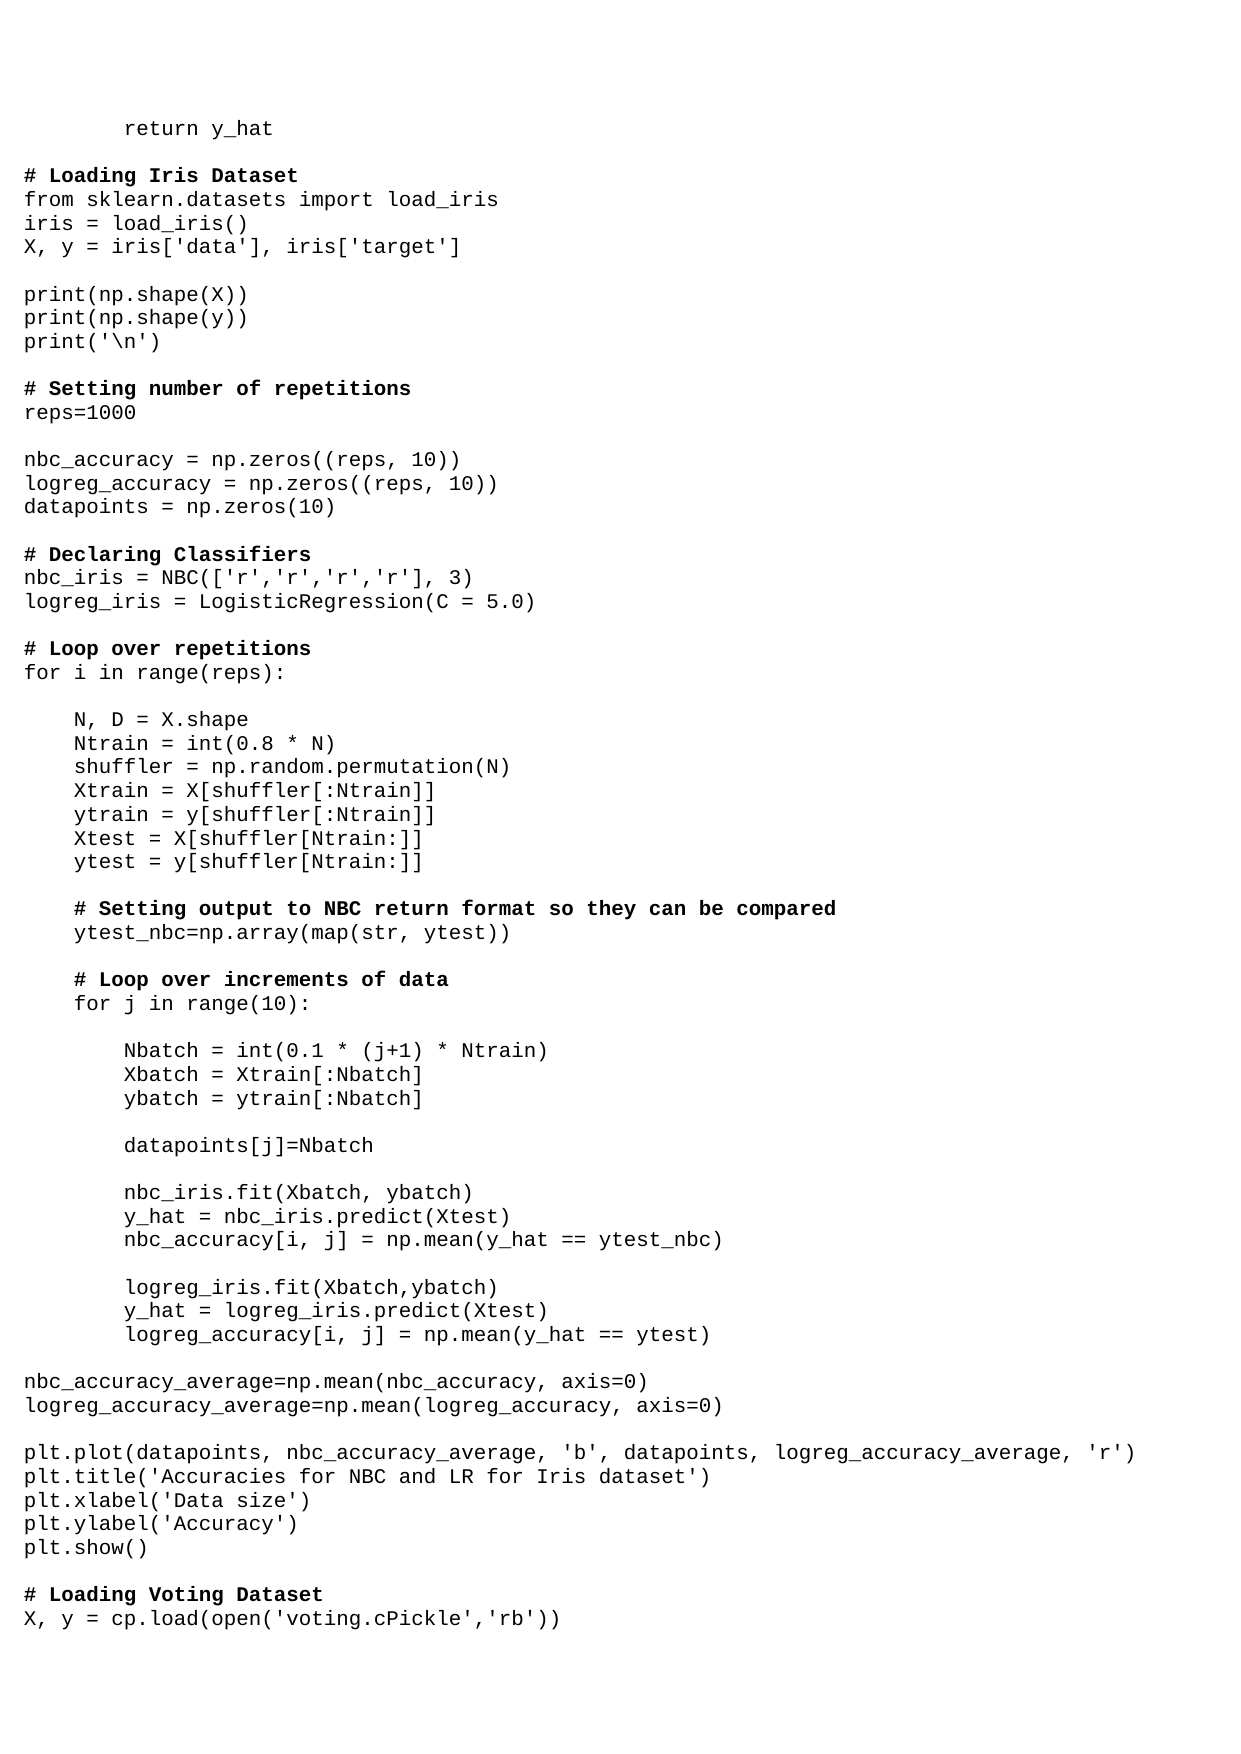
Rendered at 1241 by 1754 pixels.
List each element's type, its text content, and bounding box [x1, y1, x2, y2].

text N, D = X.shape [23, 709, 1216, 733]
text ybatch = ytrain[:Nbatch] [23, 1088, 1216, 1111]
text print('\n') [23, 331, 1216, 354]
text y_hat = logreg_iris.predict(Xtest) [23, 1300, 1216, 1324]
text ytest = y[shuffler[Ntrain:]] [23, 851, 1216, 875]
text # Setting number of repetitions [23, 378, 1216, 402]
text for j in range(10): [23, 993, 1216, 1017]
text # Loading Iris Dataset [23, 165, 1216, 189]
text plt.plot(datapoints, nbc_accuracy_average, 'b', datapoints, logreg_accuracy_average, 'r') [23, 1442, 1216, 1466]
text return y_hat [23, 118, 1216, 142]
text reps=1000 [23, 402, 1216, 426]
text nbc_accuracy_average=np.mean(nbc_accuracy, axis=0) [23, 1371, 1216, 1395]
text iris = load_iris() [23, 213, 1216, 236]
text plt.title('Accuracies for NBC and LR for Iris dataset') [23, 1466, 1216, 1489]
text logreg_accuracy_average=np.mean(logreg_accuracy, axis=0) [23, 1395, 1216, 1419]
text logreg_iris.fit(Xbatch,ybatch) [23, 1277, 1216, 1300]
text nbc_iris.fit(Xbatch, ybatch) [23, 1182, 1216, 1206]
text Xtest = X[shuffler[Ntrain:]] [23, 827, 1216, 851]
text nbc_accuracy = np.zeros((reps, 10)) [23, 449, 1216, 473]
text # Setting output to NBC return format so they can be compared [23, 898, 1216, 922]
text from sklearn.datasets import load_iris [23, 189, 1216, 213]
text y_hat = nbc_iris.predict(Xtest) [23, 1206, 1216, 1229]
text nbc_iris = NBC(['r','r','r','r'], 3) [23, 567, 1216, 591]
text ytest_nbc=np.array(map(str, ytest)) [23, 922, 1216, 946]
text plt.xlabel('Data size') [23, 1489, 1216, 1513]
text datapoints[j]=Nbatch [23, 1135, 1216, 1158]
text datapoints = np.zeros(10) [23, 496, 1216, 520]
text ytrain = y[shuffler[:Ntrain]] [23, 804, 1216, 827]
text X, y = cp.load(open('voting.cPickle','rb')) [23, 1608, 1216, 1631]
text print(np.shape(X)) [23, 284, 1216, 307]
text logreg_accuracy[i, j] = np.mean(y_hat == ytest) [23, 1324, 1216, 1348]
text X, y = iris['data'], iris['target'] [23, 236, 1216, 260]
text # Loop over increments of data [23, 969, 1216, 993]
text Xtrain = X[shuffler[:Ntrain]] [23, 780, 1216, 804]
text plt.ylabel('Accuracy') [23, 1513, 1216, 1537]
text Nbatch = int(0.1 * (j+1) * Ntrain) [23, 1040, 1216, 1064]
text print(np.shape(y)) [23, 307, 1216, 331]
text # Loop over repetitions [23, 638, 1216, 662]
text nbc_accuracy[i, j] = np.mean(y_hat == ytest_nbc) [23, 1229, 1216, 1253]
text logreg_iris = LogisticRegression(C = 5.0) [23, 591, 1216, 615]
text Xbatch = Xtrain[:Nbatch] [23, 1064, 1216, 1088]
text # Declaring Classifiers [23, 544, 1216, 567]
text shuffler = np.random.permutation(N) [23, 757, 1216, 780]
text plt.show() [23, 1537, 1216, 1561]
text logreg_accuracy = np.zeros((reps, 10)) [23, 473, 1216, 496]
text for i in range(reps): [23, 662, 1216, 686]
text # Loading Voting Dataset [23, 1584, 1216, 1608]
text Ntrain = int(0.8 * N) [23, 733, 1216, 757]
